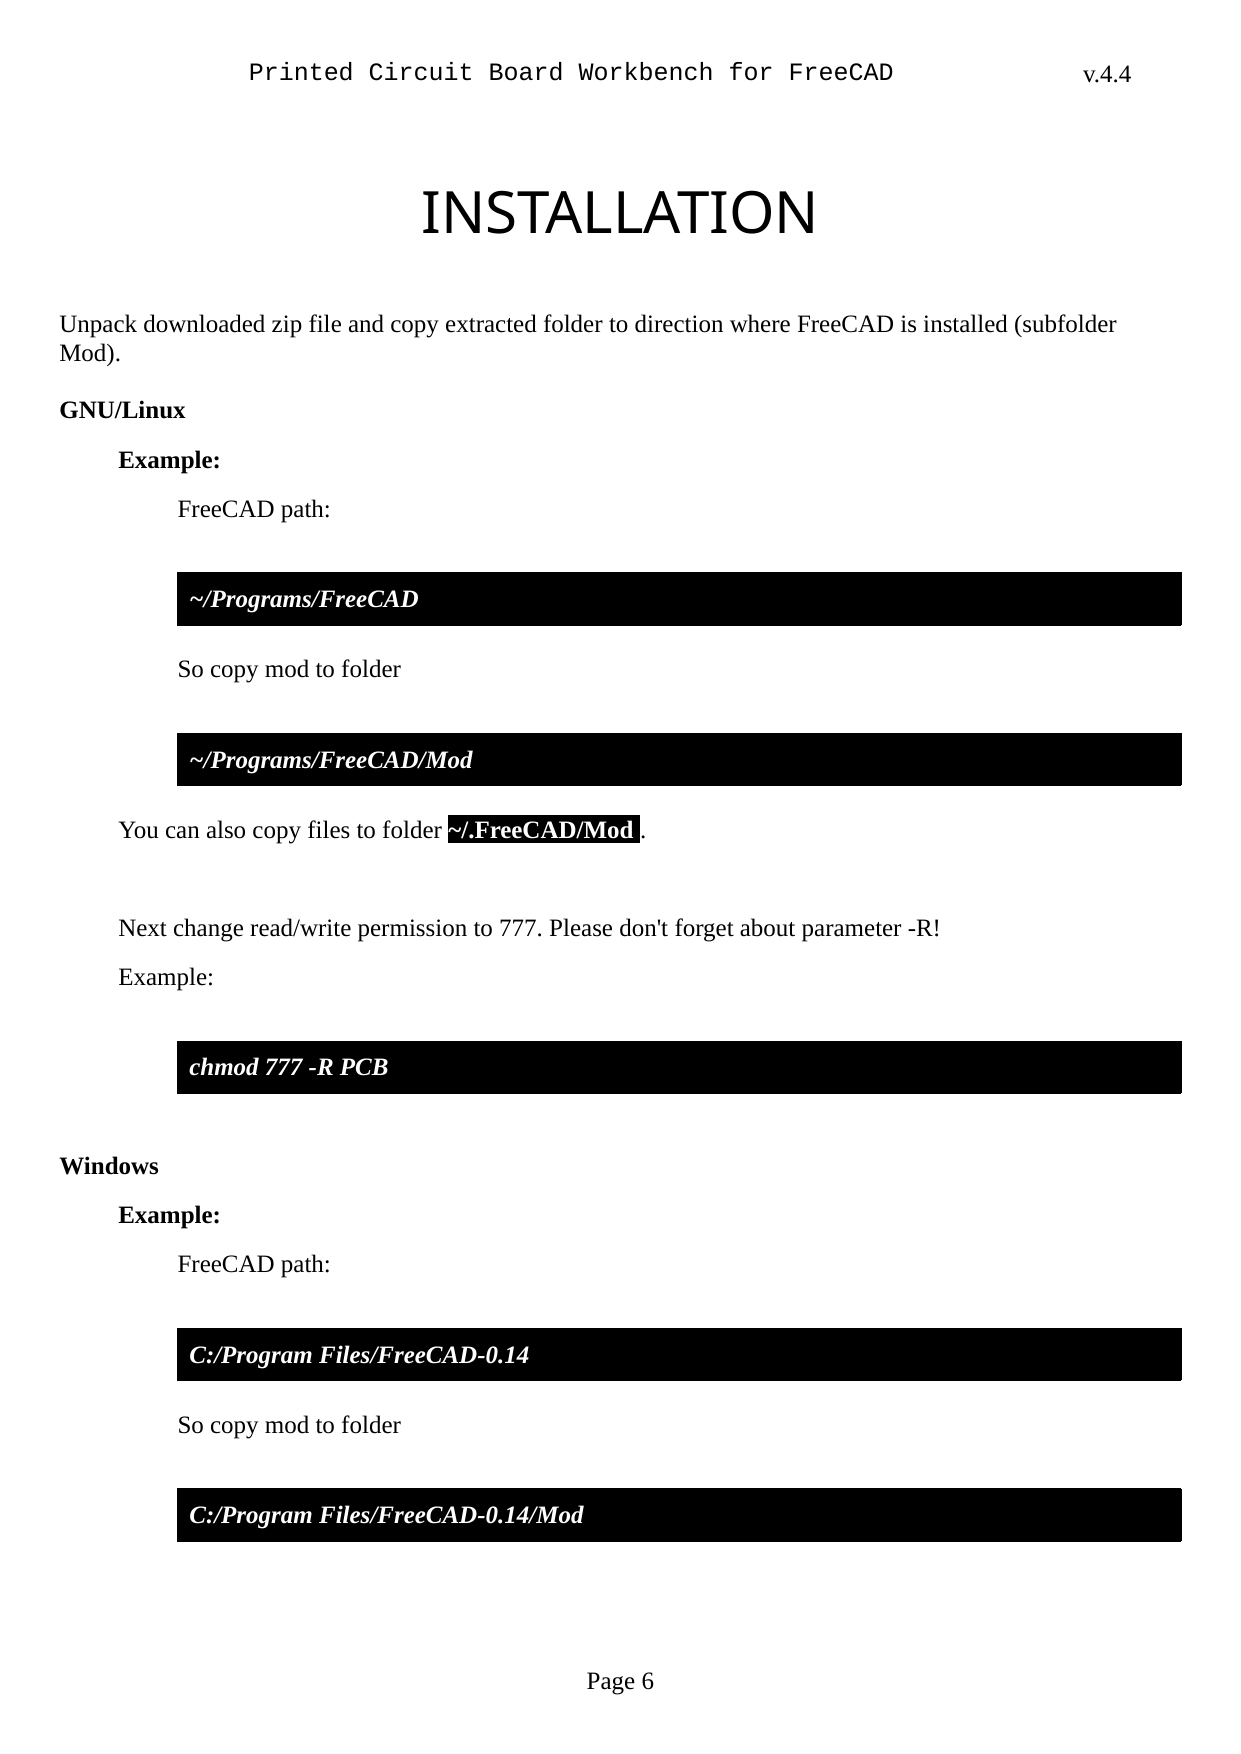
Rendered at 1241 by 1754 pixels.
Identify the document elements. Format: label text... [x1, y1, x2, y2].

text chmod 777 -R PCB [178, 1042, 1181, 1093]
text FreeCAD path: [177, 494, 1181, 522]
subtitle Installation [59, 171, 1181, 250]
text C:/Program Files/FreeCAD-0.14/Mod [178, 1490, 1181, 1541]
text Example: [118, 445, 1181, 473]
text Example: [118, 1200, 1181, 1229]
text Next change read/write permission to 777. Please don't forget about parameter -R! [118, 913, 1181, 942]
text You can also copy files to folder ~/.FreeCAD/Mod . [118, 815, 1181, 843]
text So copy mod to folder [177, 1410, 1181, 1439]
text FreeCAD path: [177, 1249, 1181, 1278]
text Example: [118, 962, 1181, 991]
text ~/Programs/FreeCAD [178, 573, 1181, 625]
text ~/Programs/FreeCAD/Mod [178, 734, 1181, 785]
text So copy mod to folder [177, 654, 1181, 683]
text Unpack downloaded zip file and copy extracted folder to direction where FreeCAD is installed (subfolder Mod). [59, 309, 1181, 367]
subtitle Windows [59, 1151, 1181, 1180]
subtitle GNU/Linux [59, 396, 1181, 424]
text C:/Program Files/FreeCAD-0.14 [178, 1329, 1181, 1380]
